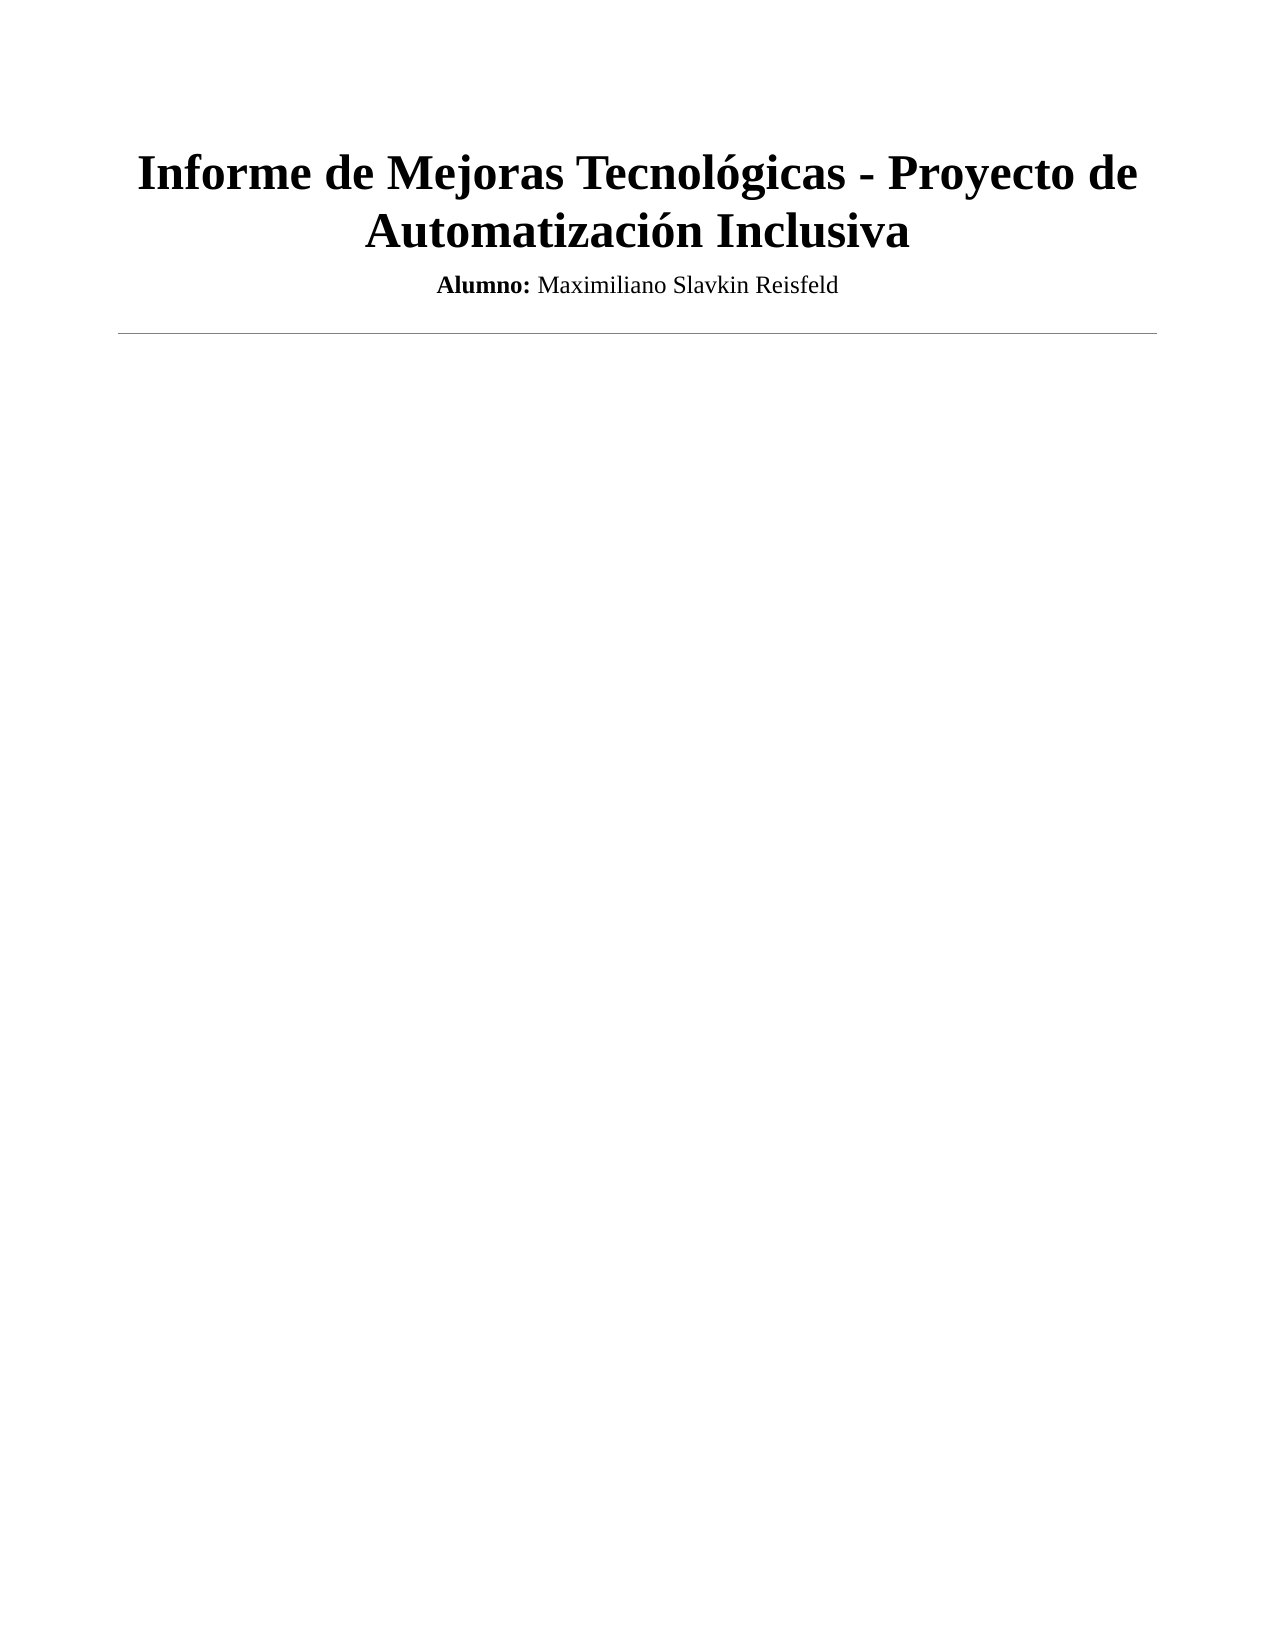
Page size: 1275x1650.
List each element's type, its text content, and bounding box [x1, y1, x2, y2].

text Alumno: Maximiliano Slavkin Reisfeld [118, 271, 1157, 299]
subtitle Informe de Mejoras Tecnológicas - Proyecto de Automatización Inclusiva [118, 143, 1157, 258]
